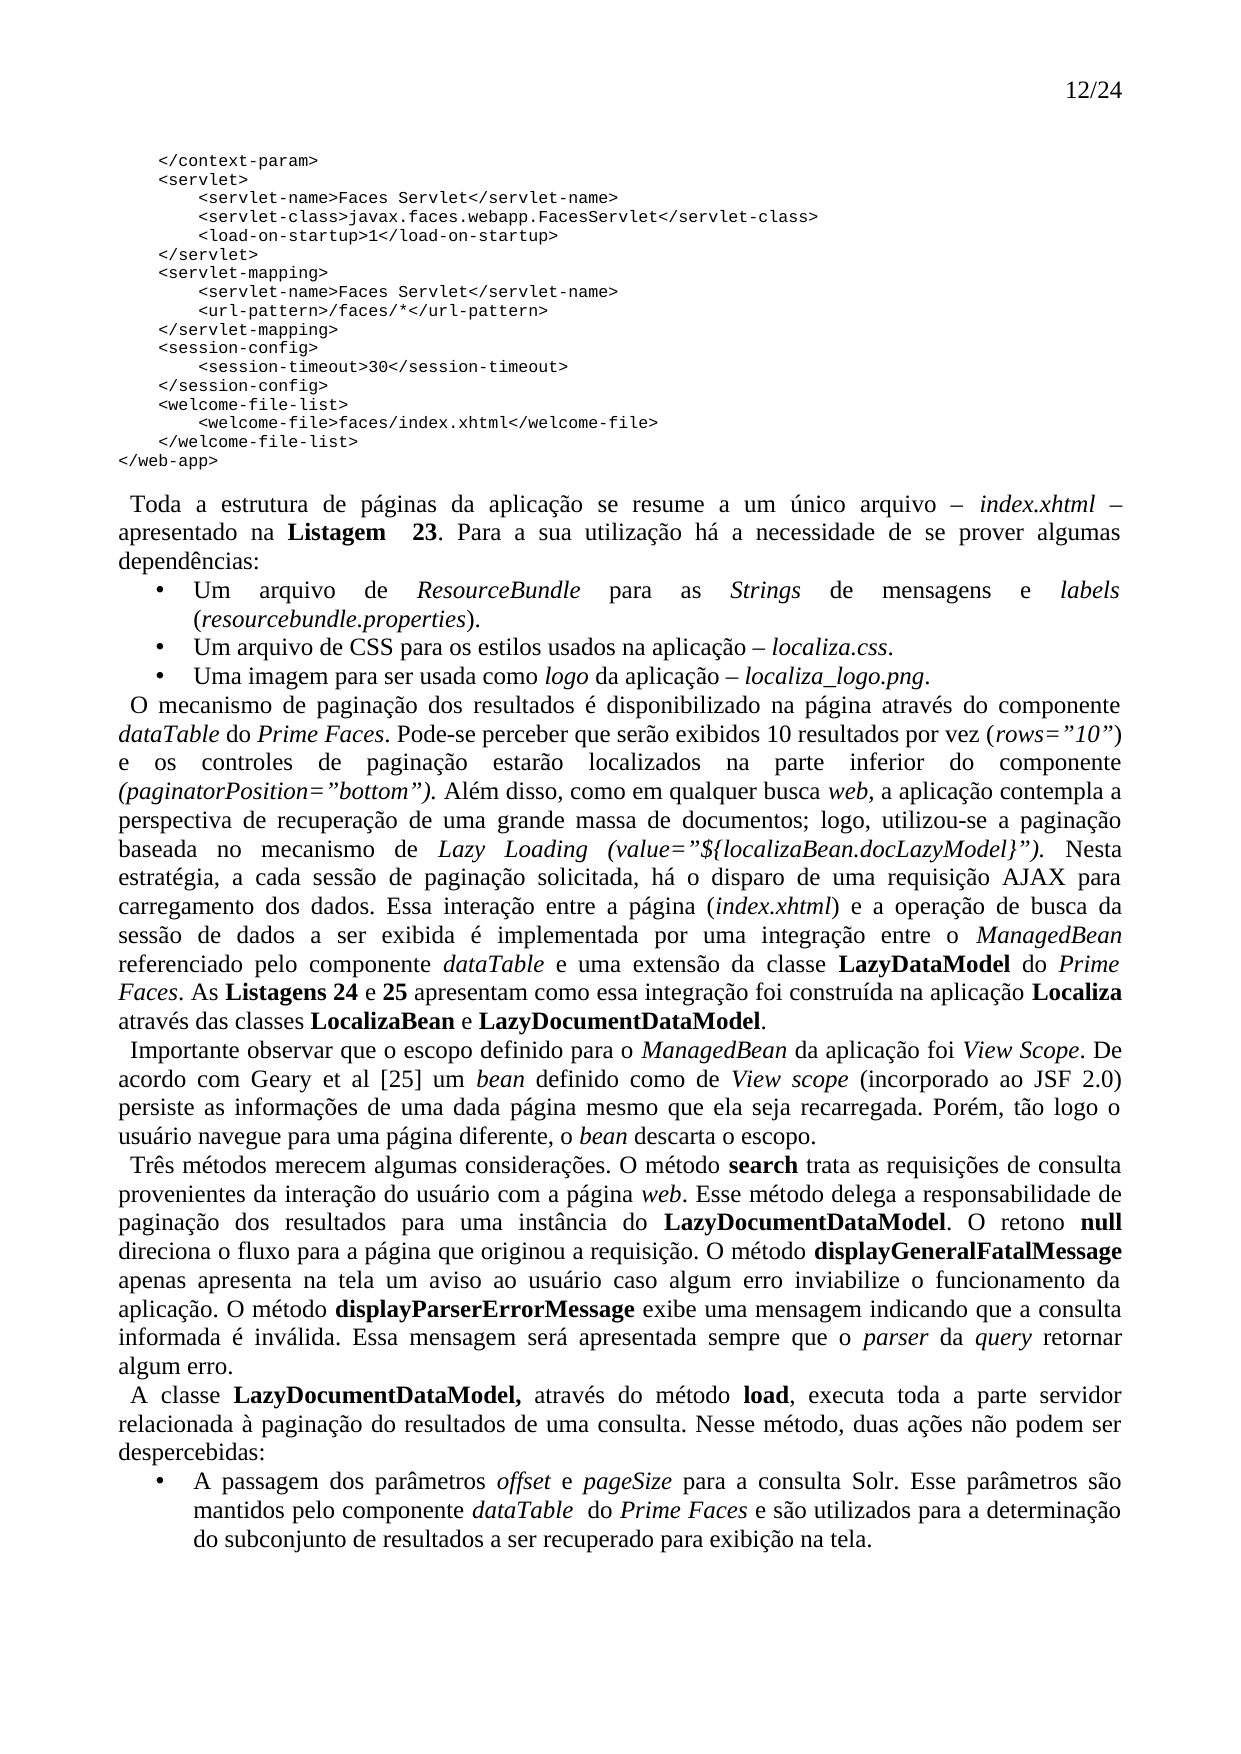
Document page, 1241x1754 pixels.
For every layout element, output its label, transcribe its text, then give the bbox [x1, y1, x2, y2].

list <servlet-name>Faces Servlet</servlet-name> [118, 189, 1122, 207]
list <load-on-startup>1</load-on-startup> [118, 226, 1122, 245]
text Três métodos merecem algumas considerações. O método search trata as requisições de consulta provenientes da interação do usuário com a página web. Esse método delega a responsabilidade de paginação dos resultados para uma instância do LazyDocumentDataModel. O retono null direciona o fluxo para a página que originou a requisição. O método displayGeneralFatalMessage apenas apresenta na tela um aviso ao usuário caso algum erro inviabilize o funcionamento da aplicação. O método displayParserErrorMessage exibe uma mensagem indicando que a consulta informada é inválida. Essa mensagem será apresentada sempre que o parser da query retornar algum erro. [118, 1150, 1122, 1380]
list </welcome-file-list> [118, 432, 1122, 451]
list <servlet-class>javax.faces.webapp.FacesServlet</servlet-class> [118, 207, 1122, 226]
text O mecanismo de paginação dos resultados é disponibilizado na página através do componente dataTable do Prime Faces. Pode-se perceber que serão exibidos 10 resultados por vez (rows=”10”) e os controles de paginação estarão localizados na parte inferior do componente (paginatorPosition=”bottom”). Além disso, como em qualquer busca web, a aplicação contempla a perspectiva de recuperação de uma grande massa de documentos; logo, utilizou-se a paginação baseada no mecanismo de Lazy Loading (value=”${localizaBean.docLazyModel}”). Nesta estratégia, a cada sessão de paginação solicitada, há o disparo de uma requisição AJAX para carregamento dos dados. Essa interação entre a página (index.xhtml) e a operação de busca da sessão de dados a ser exibida é implementada por uma integração entre o ManagedBean referenciado pelo componente dataTable e uma extensão da classe LazyDataModel do Prime Faces. As Listagens 24 e 25 apresentam como essa integração foi construída na aplicação Localiza através das classes LocalizaBean e LazyDocumentDataModel. [118, 690, 1122, 1035]
list A passagem dos parâmetros offset e pageSize para a consulta Solr. Esse parâmetros são mantidos pelo componente dataTable do Prime Faces e são utilizados para a determinação do subconjunto de resultados a ser recuperado para exibição na tela. [156, 1466, 1122, 1552]
list <servlet-name>Faces Servlet</servlet-name> [118, 282, 1122, 301]
list Um arquivo de ResourceBundle para as Strings de mensagens e labels (resourcebundle.properties). [156, 575, 1122, 632]
list Um arquivo de CSS para os estilos usados na aplicação – localiza.css. [156, 632, 1122, 661]
list <servlet> [118, 170, 1122, 189]
list </context-param> [118, 151, 1122, 170]
list </session-config> [118, 376, 1122, 395]
list <session-timeout>30</session-timeout> [118, 357, 1122, 376]
list <url-pattern>/faces/*</url-pattern> [118, 301, 1122, 320]
list <servlet-mapping> [118, 264, 1122, 282]
text A classe LazyDocumentDataModel, através do método load, executa toda a parte servidor relacionada à paginação do resultados de uma consulta. Nesse método, duas ações não podem ser despercebidas: [118, 1380, 1122, 1466]
list </servlet> [118, 245, 1122, 264]
list <welcome-file-list> [118, 395, 1122, 414]
list <welcome-file>faces/index.xhtml</welcome-file> [118, 414, 1122, 432]
list <session-config> [118, 339, 1122, 357]
list Uma imagem para ser usada como logo da aplicação – localiza_logo.png. [156, 661, 1122, 690]
list </servlet-mapping> [118, 320, 1122, 339]
text Importante observar que o escopo definido para o ManagedBean da aplicação foi View Scope. De acordo com Geary et al [25] um bean definido como de View scope (incorporado ao JSF 2.0) persiste as informações de uma dada página mesmo que ela seja recarregada. Porém, tão logo o usuário navegue para uma página diferente, o bean descarta o escopo. [118, 1035, 1122, 1150]
text Toda a estrutura de páginas da aplicação se resume a um único arquivo – index.xhtml – apresentado na Listagem 23. Para a sua utilização há a necessidade de se prover algumas dependências: [118, 489, 1122, 575]
list </web-app> [118, 451, 1122, 470]
